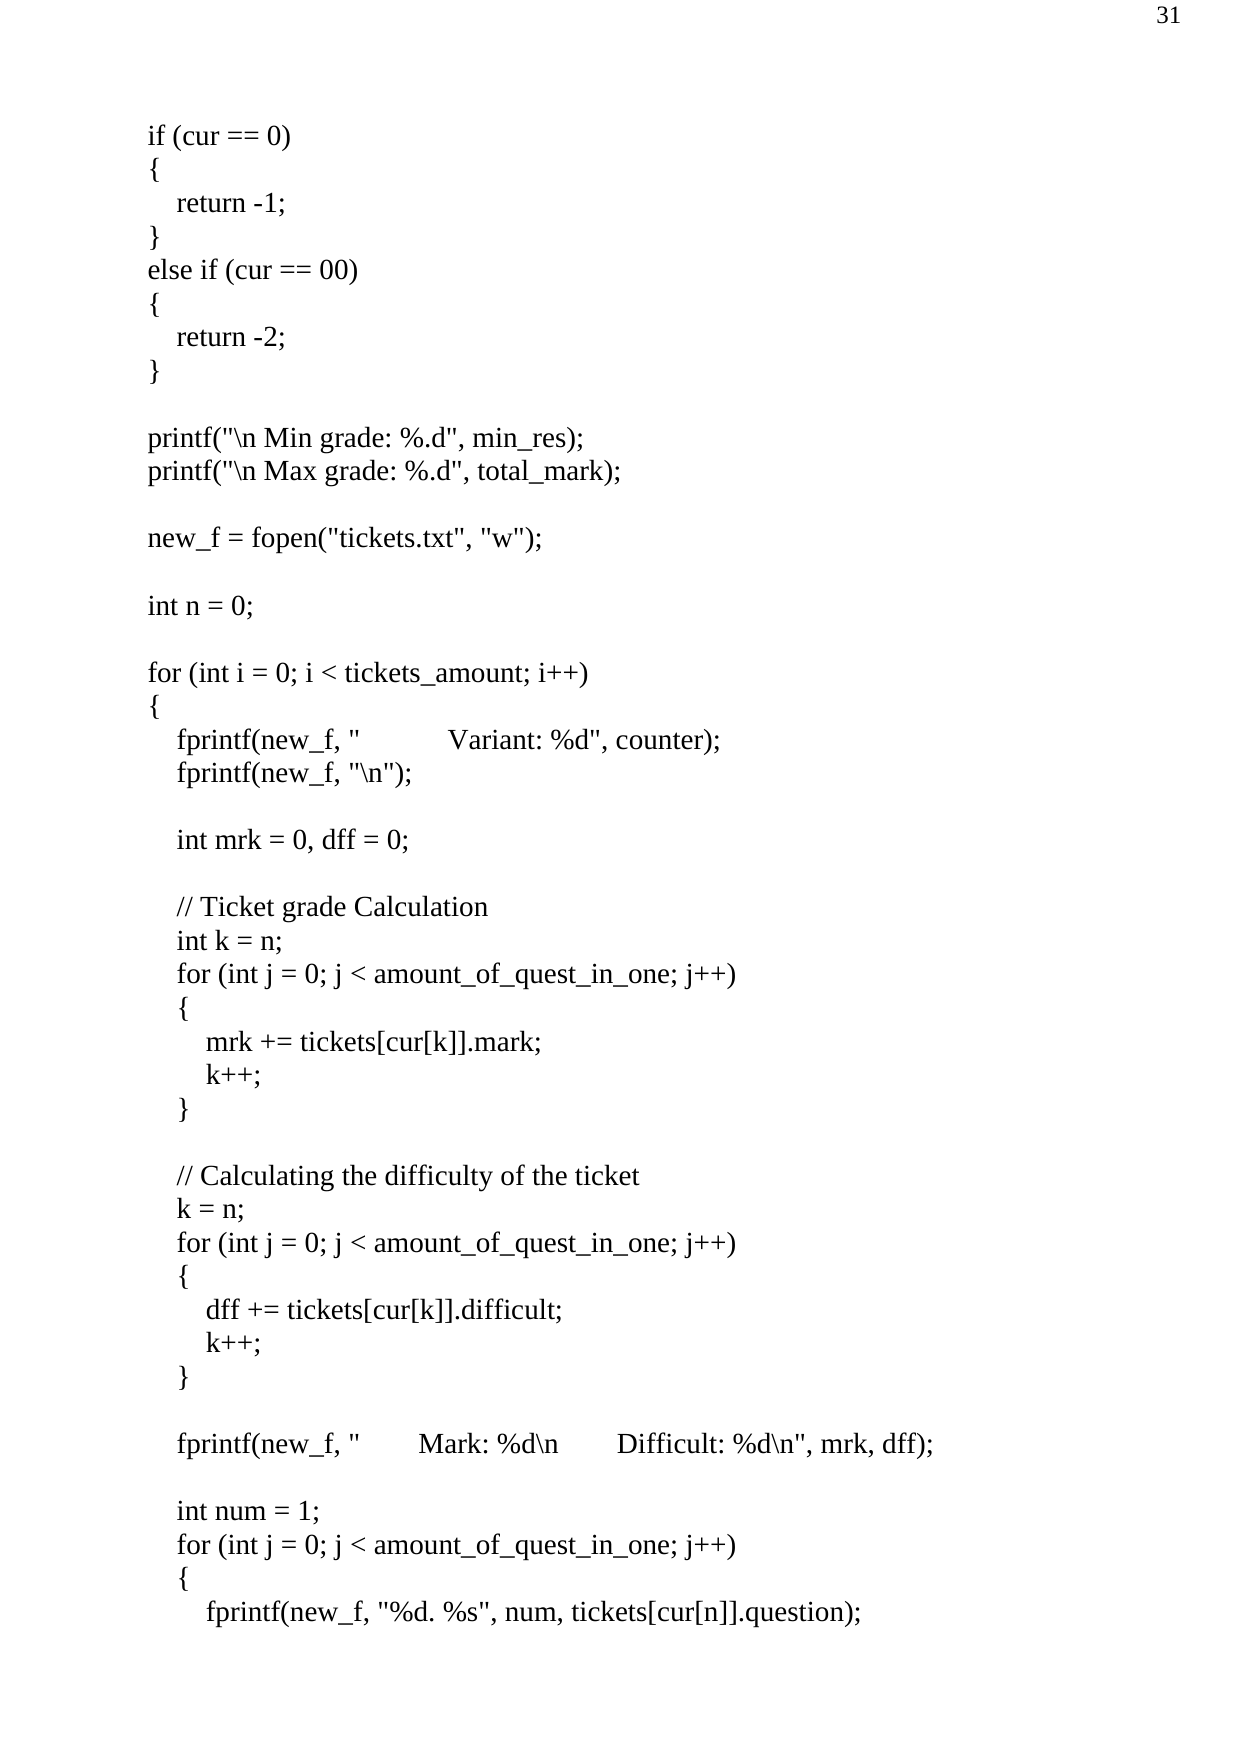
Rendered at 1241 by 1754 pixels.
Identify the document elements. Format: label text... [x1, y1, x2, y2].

text { [118, 286, 1181, 319]
text printf("\n Min grade: %.d", min_res); [118, 420, 1181, 453]
text { [118, 1258, 1181, 1292]
text mrk += tickets[cur[k]].mark; [118, 1024, 1181, 1057]
text if (cur == 0) [118, 118, 1181, 152]
text for (int i = 0; i < tickets_amount; i++) [118, 655, 1181, 688]
text int num = 1; [118, 1493, 1181, 1527]
text return -2; [118, 319, 1181, 353]
text else if (cur == 00) [118, 252, 1181, 286]
text { [118, 1560, 1181, 1594]
text { [118, 688, 1181, 722]
text for (int j = 0; j < amount_of_quest_in_one; j++) [118, 957, 1181, 990]
text } [118, 219, 1181, 252]
text // Ticket grade Calculation [118, 889, 1181, 923]
text int n = 0; [118, 588, 1181, 621]
text for (int j = 0; j < amount_of_quest_in_one; j++) [118, 1527, 1181, 1560]
text fprintf(new_f, " Variant: %d", counter); [118, 722, 1181, 755]
text dff += tickets[cur[k]].difficult; [118, 1292, 1181, 1326]
text new_f = fopen("tickets.txt", "w"); [118, 521, 1181, 554]
text printf("\n Max grade: %.d", total_mark); [118, 453, 1181, 487]
text k = n; [118, 1191, 1181, 1225]
text } [118, 1091, 1181, 1124]
text fprintf(new_f, "\n"); [118, 755, 1181, 789]
text k++; [118, 1057, 1181, 1091]
text int mrk = 0, dff = 0; [118, 822, 1181, 856]
text { [118, 990, 1181, 1024]
text } [118, 1359, 1181, 1393]
text k++; [118, 1326, 1181, 1359]
text fprintf(new_f, " Mark: %d\n Difficult: %d\n", mrk, dff); [118, 1426, 1181, 1460]
text for (int j = 0; j < amount_of_quest_in_one; j++) [118, 1225, 1181, 1258]
text // Calculating the difficulty of the ticket [118, 1158, 1181, 1191]
text return -1; [118, 185, 1181, 219]
text { [118, 152, 1181, 185]
text } [118, 353, 1181, 386]
text fprintf(new_f, "%d. %s", num, tickets[cur[n]].question); [118, 1594, 1181, 1627]
text int k = n; [118, 923, 1181, 957]
